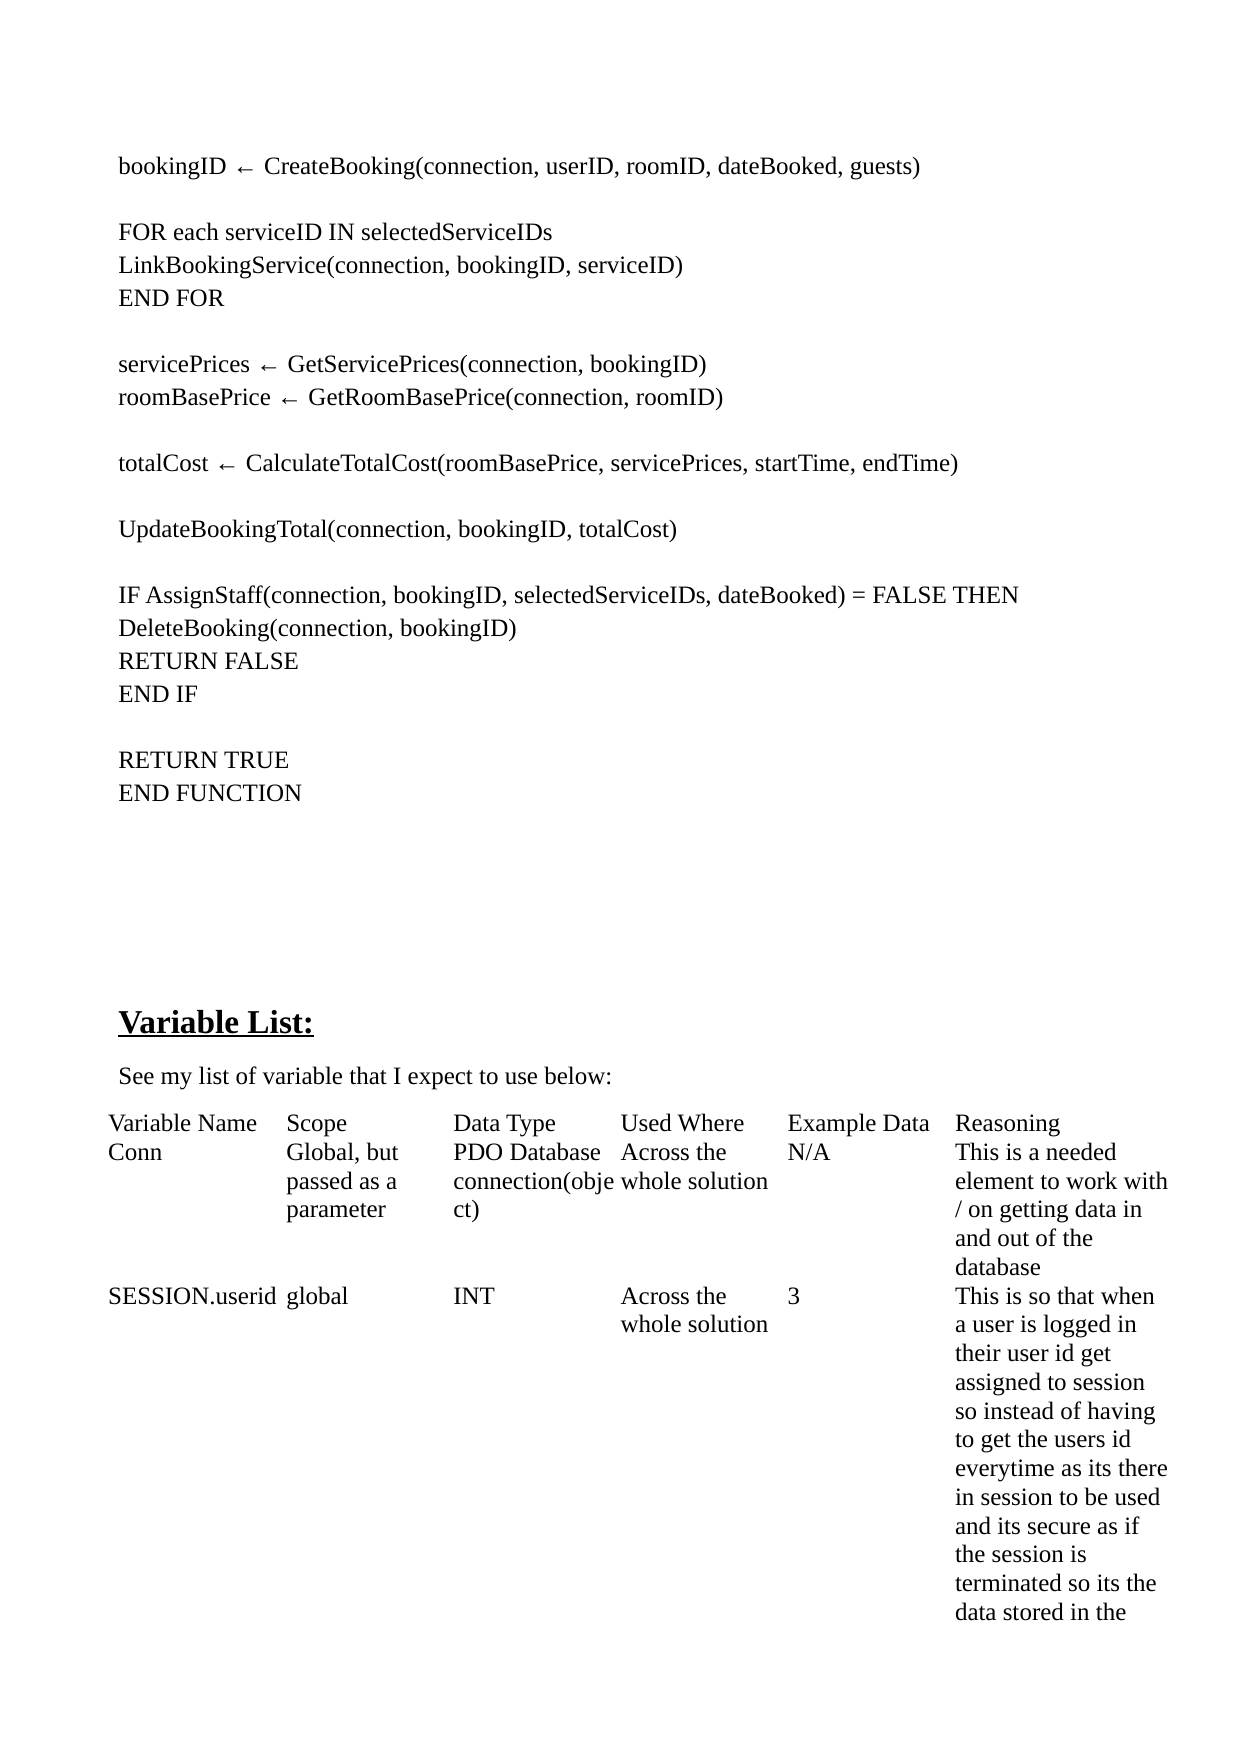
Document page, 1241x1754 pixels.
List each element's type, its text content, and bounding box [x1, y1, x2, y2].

table_header Used Where [620, 1108, 787, 1137]
table_cell Conn [108, 1137, 286, 1281]
table_cell This is a needed element to work with / on getting data in and out of the database [955, 1137, 1170, 1281]
table_cell This is so that when a user is logged in their user id get assigned to session so instead of having to get the users id everytime as its there in session to be used and its secure as if the session is terminated so its the data stored in the [955, 1281, 1170, 1626]
table_header Reasoning [955, 1108, 1170, 1137]
table_cell Across the whole solution [620, 1281, 787, 1626]
table_cell 3 [788, 1281, 955, 1626]
text See my list of variable that I expect to use below: [118, 1061, 1122, 1089]
text bookingID ← CreateBooking(connection, userID, roomID, dateBooked, guests) FOR each serviceID IN selectedServiceIDs LinkBookingService(connection, bookingID, serviceID) END FOR servicePrices ← GetServicePrices(connection, bookingID) roomBasePrice ← GetRoomBasePrice(connection, roomID) totalCost ← CalculateTotalCost(roomBasePrice, servicePrices, startTime, endTime) UpdateBookingTotal(connection, bookingID, totalCost) IF AssignStaff(connection, bookingID, selectedServiceIDs, dateBooked) = FALSE THEN DeleteBooking(connection, bookingID) RETURN FALSE END IF RETURN TRUE END FUNCTION [118, 118, 1122, 807]
table_cell INT [453, 1281, 620, 1626]
table_cell N/A [788, 1137, 955, 1281]
table_cell Global, but passed as a parameter [286, 1137, 453, 1281]
text Variable List: [118, 1002, 1122, 1040]
table_header Data Type [453, 1108, 620, 1137]
table_cell PDO Database connection(object) [453, 1137, 620, 1281]
table_header Scope [286, 1108, 453, 1137]
table_header Variable Name [108, 1108, 286, 1137]
table_cell SESSION.userid [108, 1281, 286, 1626]
table_cell global [286, 1281, 453, 1626]
table_header Example Data [788, 1108, 955, 1137]
table_cell Across the whole solution [620, 1137, 787, 1281]
